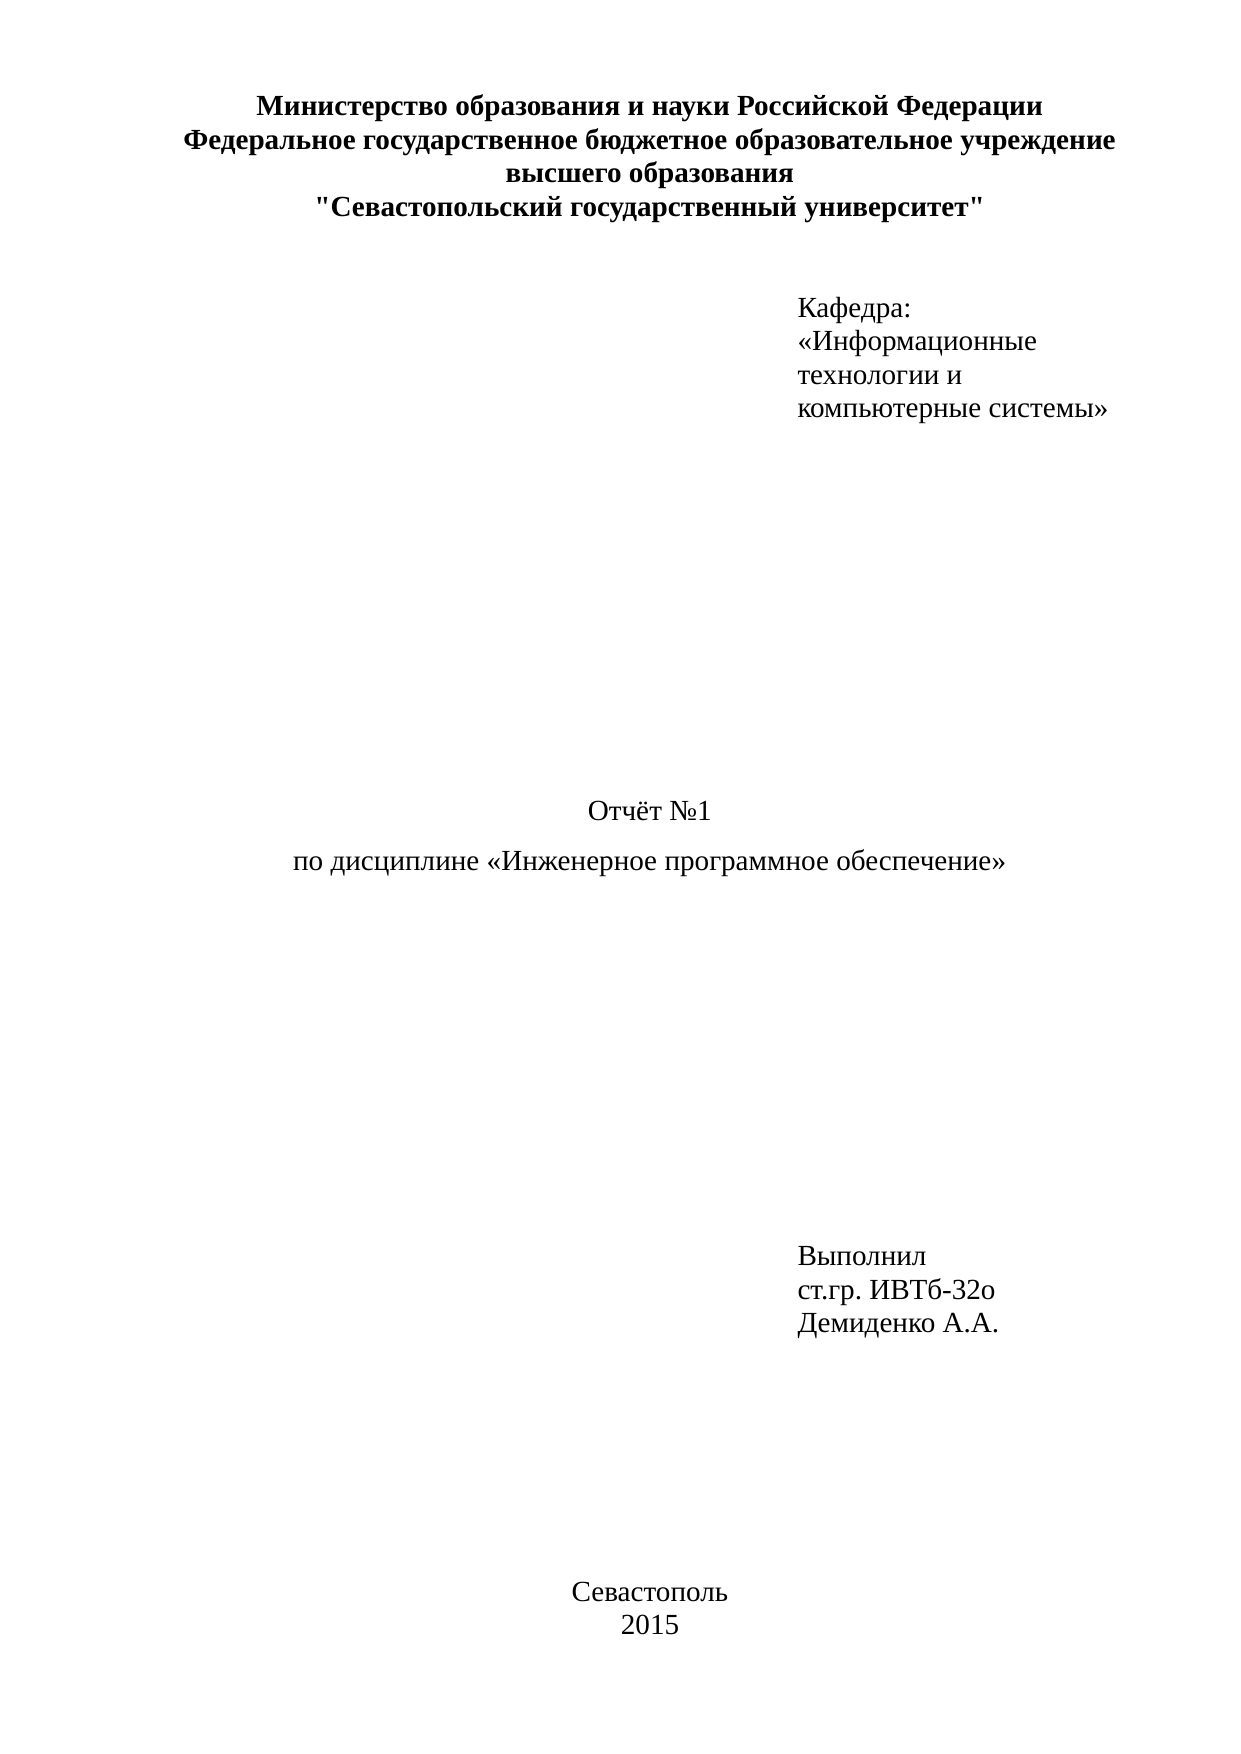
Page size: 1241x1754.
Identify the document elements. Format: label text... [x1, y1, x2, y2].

text по дисциплине «Инженерное программное обеспечение» [148, 843, 1152, 877]
text Министерство образования и науки Российской Федерации [148, 88, 1152, 122]
text Демиденко А.А. [797, 1306, 1152, 1339]
text 2015 [148, 1607, 1152, 1641]
text Выполнил [797, 1238, 1152, 1272]
text Отчёт №1 [148, 793, 1152, 826]
text Кафедра: «Информационные технологии и компьютерные системы» [797, 290, 1152, 424]
text Севастополь [148, 1574, 1152, 1607]
text Федеральное государственное бюджетное образовательное учреждение высшего образования "Севастопольский государственный университет" [148, 122, 1152, 223]
text ст.гр. ИВТб-32о [797, 1272, 1152, 1306]
